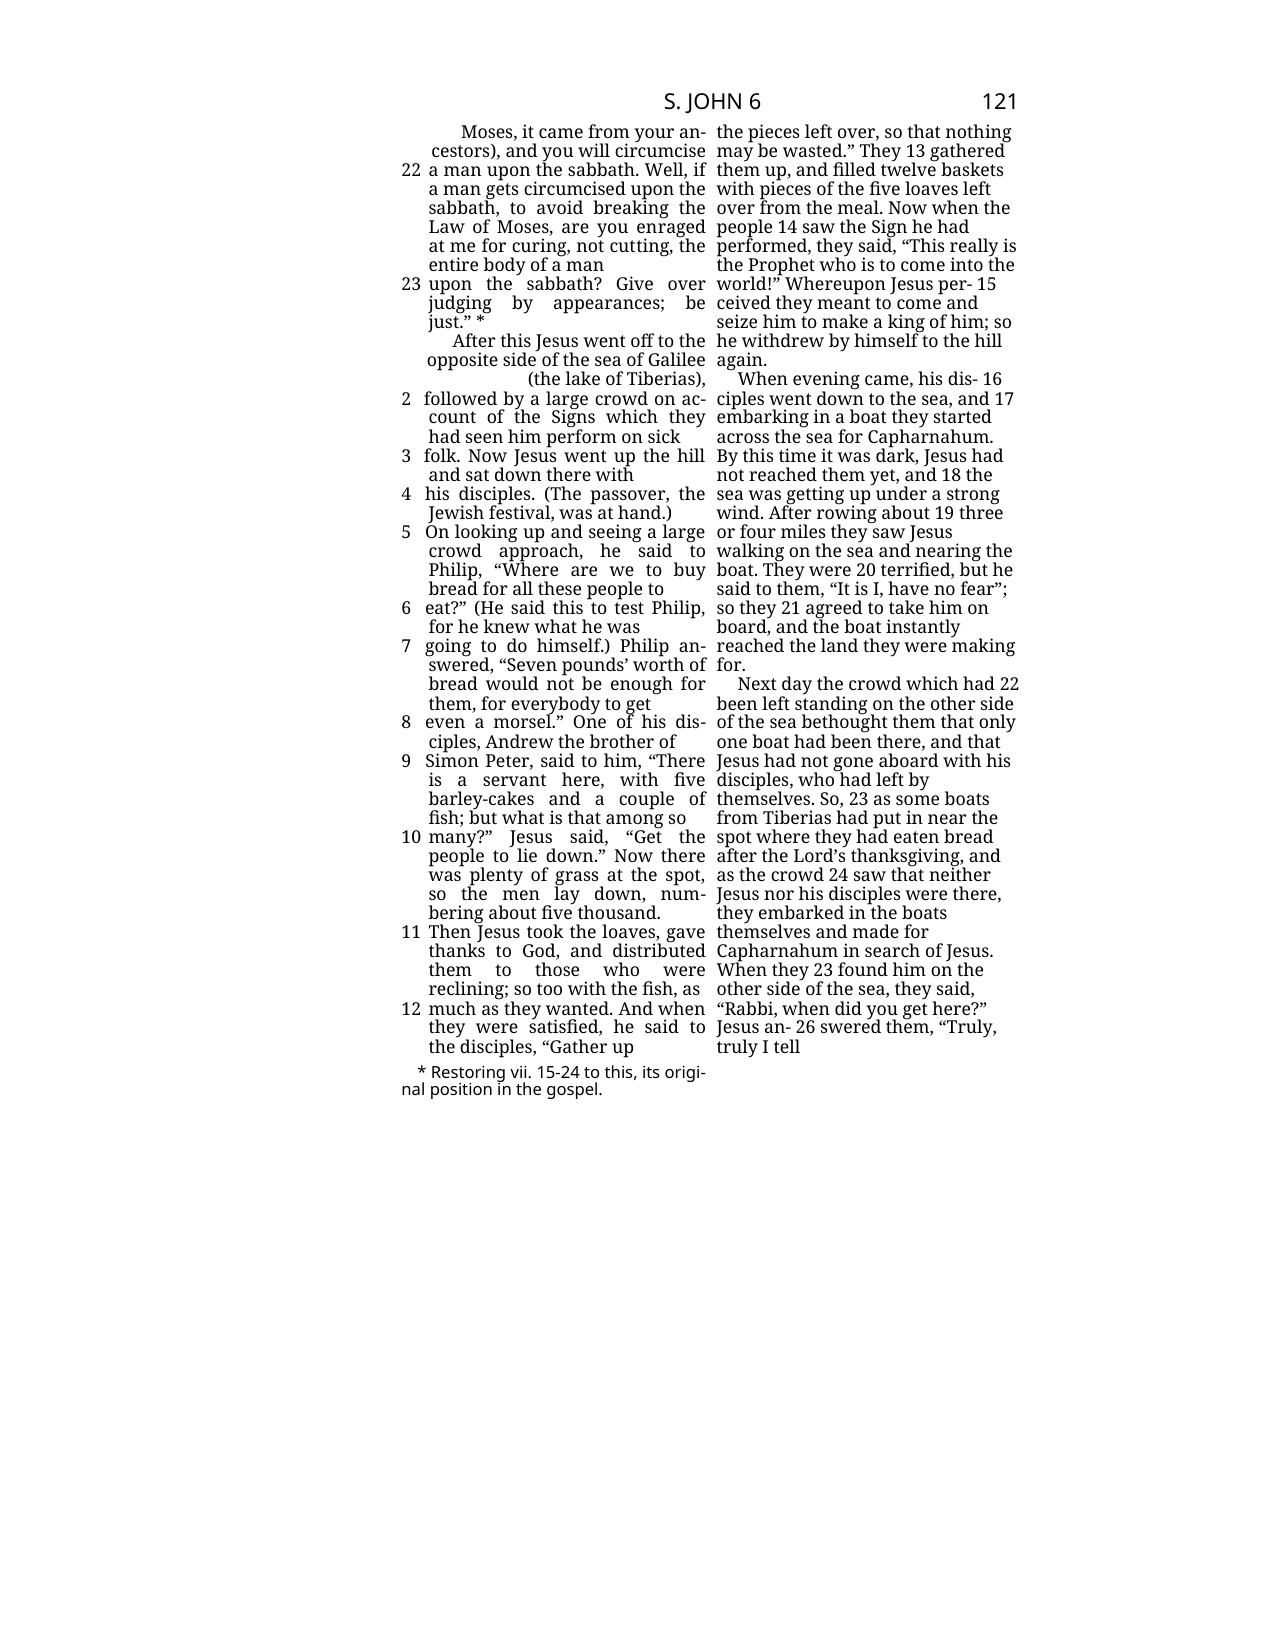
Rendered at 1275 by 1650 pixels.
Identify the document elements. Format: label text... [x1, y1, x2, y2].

list a man upon the sabbath. Well, if a man gets circumcised upon the sabbath, to avoid breaking the Law of Moses, are you en­raged at me for curing, not cut­ting, the entire body of a man [401, 161, 706, 275]
text By this time it was dark, Jesus had not reached them yet, and 18 the sea was getting up under a strong wind. After rowing about 19 three or four miles they saw Jesus walking on the sea and nearing the boat. They were 20 terrified, but he said to them, “It is I, have no fear”; so they 21 agreed to take him on board, and the boat instantly reached the land they were making for. [716, 447, 1021, 676]
list followed by a large crowd on ac­count of the Signs which they had seen him perform on sick [401, 390, 706, 447]
text When evening came, his dis- 16 ciples went down to the sea, and 17 embarking in a boat they started across the sea for Capharnahum. [716, 371, 1021, 447]
list Then Jesus took the loaves, gave thanks to God, and distrib­uted them to those who were reclining; so too with the fish, as [401, 923, 706, 1000]
text * Restoring vii. 15-24 to this, its origi- [401, 1065, 706, 1082]
list eat?” (He said this to test Philip, for he knew what he was [401, 599, 706, 637]
text After this Jesus went off to the opposite side of the sea of Galilee (the lake of Tiberias), [401, 332, 706, 390]
list folk. Now Jesus went up the hill and sat down there with [401, 447, 706, 485]
list On looking up and seeing a large crowd approach, he said to Philip, “Where are we to buy bread for all these people to [401, 523, 706, 599]
list his disciples. (The passover, the Jewish festival, was at hand.) [401, 485, 706, 523]
list much as they wanted. And when they were satisfied, he said to the disciples, “Gather up [401, 1000, 706, 1057]
list even a morsel.” One of his dis­ciples, Andrew the brother of [401, 714, 706, 752]
list Simon Peter, said to him, “There is a servant here, with five barley-cakes and a couple of fish; but what is that among so [401, 752, 706, 828]
list upon the sabbath? Give over judging by appearances; be just.” * [401, 275, 706, 332]
text Next day the crowd which had 22 been left standing on the other side of the sea bethought them that only one boat had been there, and that Jesus had not gone aboard with his disciples, who had left by themselves. So, 23 as some boats from Tiberias had put in near the spot where they had eaten bread after the Lord’s thanksgiving, and as the crowd 24 saw that neither Jesus nor his disciples were there, they em­barked in the boats themselves and made for Capharnahum in search of Jesus. When they 23 found him on the other side of the sea, they said, “Rabbi, when did you get here?” Jesus an- 26 swered them, “Truly, truly I tell [716, 676, 1021, 1057]
list going to do himself.) Philip an­swered, “Seven pounds’ worth of bread would not be enough for them, for everybody to get [401, 637, 706, 714]
text the pieces left over, so that noth­ing may be wasted.” They 13 gathered them up, and filled twelve baskets with pieces of the five loaves left over from the meal. Now when the people 14 saw the Sign he had performed, they said, “This really is the Prophet who is to come into the world!” Whereupon Jesus per- 15 ceived they meant to come and seize him to make a king of him; so he withdrew by himself to the hill again. [716, 123, 1021, 371]
list many?” Jesus said, “Get the people to lie down.” Now there was plenty of grass at the spot, so the men lay down, num­bering about five thousand. [401, 828, 706, 923]
text Moses, it came from your an­cestors), and you will circumcise [401, 123, 706, 161]
text nal position in the gospel. [401, 1082, 706, 1098]
